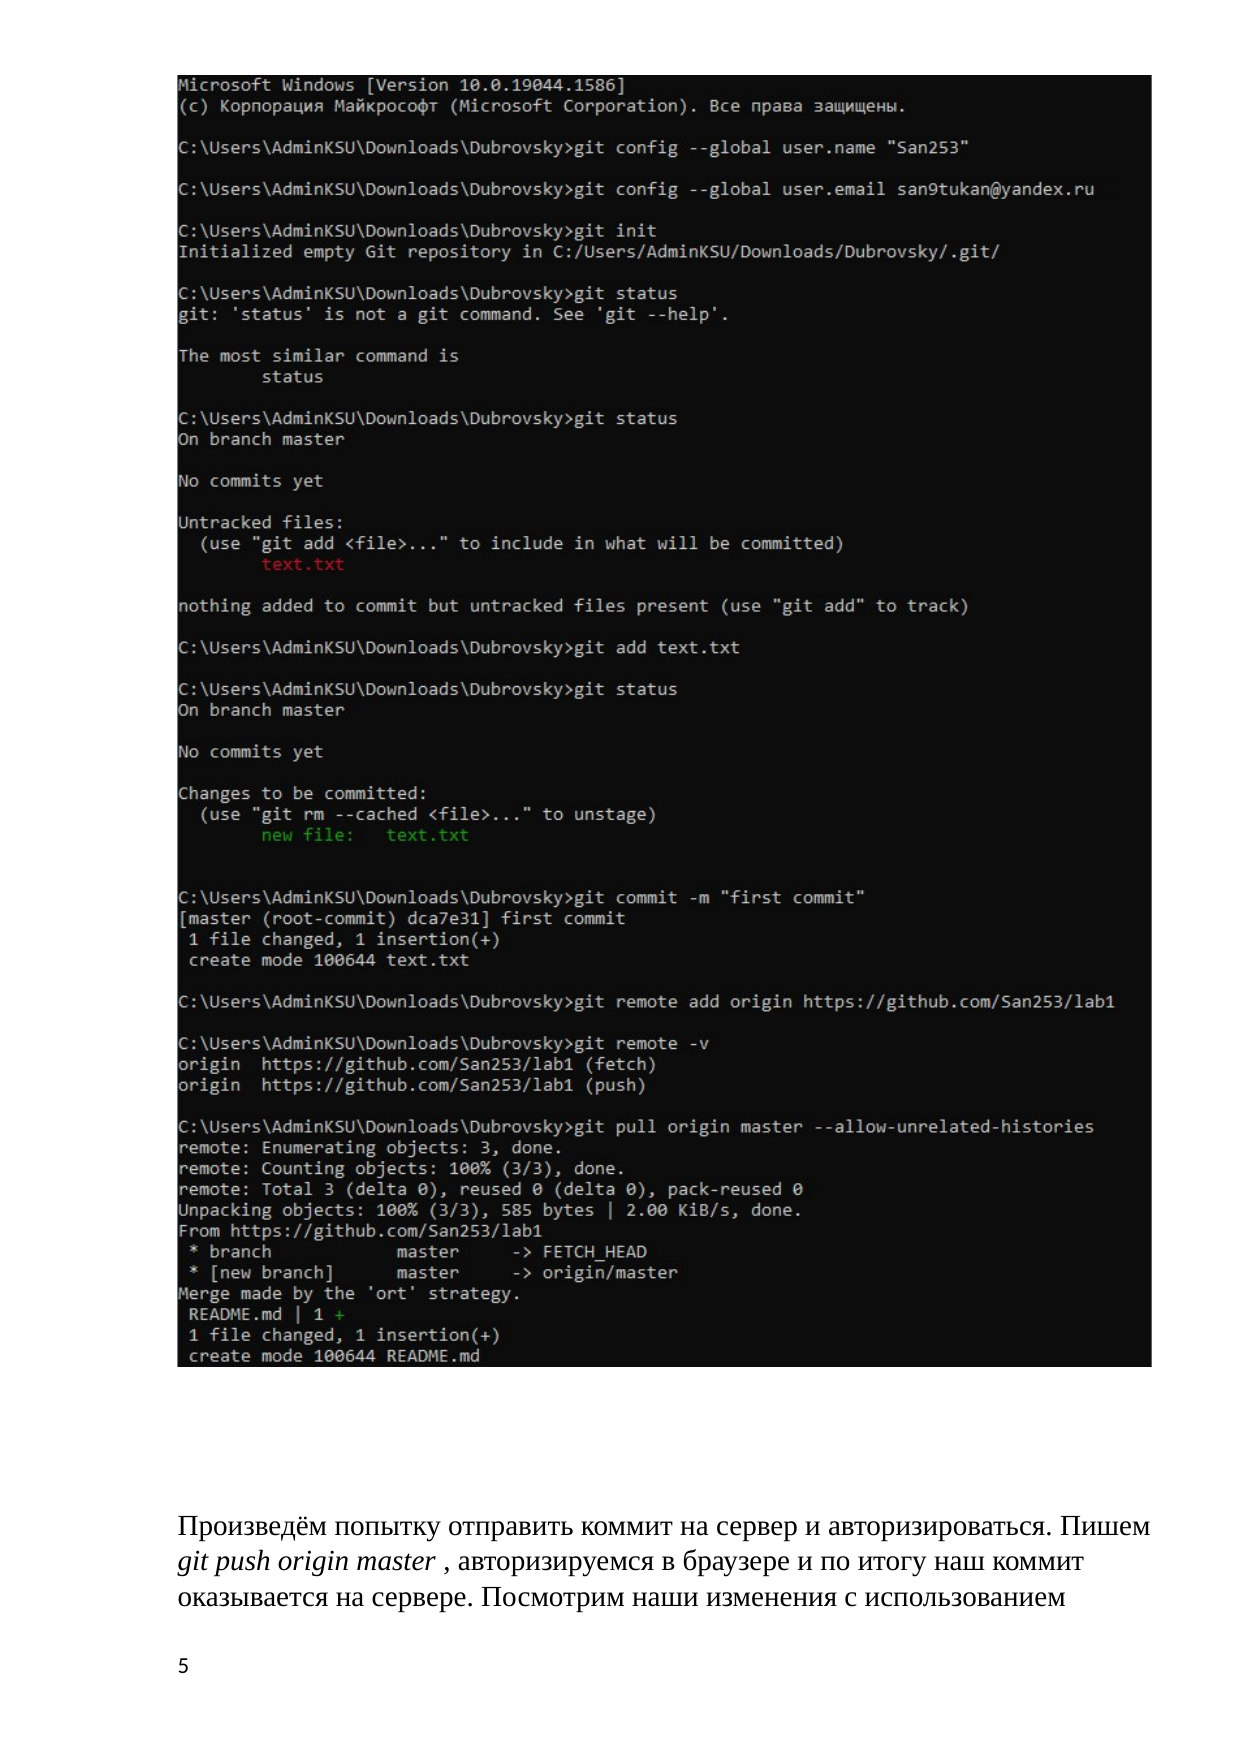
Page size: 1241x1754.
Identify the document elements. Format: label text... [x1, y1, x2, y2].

text Произведём попытку отправить коммит на сервер и авторизироваться. Пишем git push origin master , авторизируемся в браузере и по итогу наш коммит оказывается на сервере. Посмотрим наши изменения с использованием [177, 1508, 1152, 1612]
